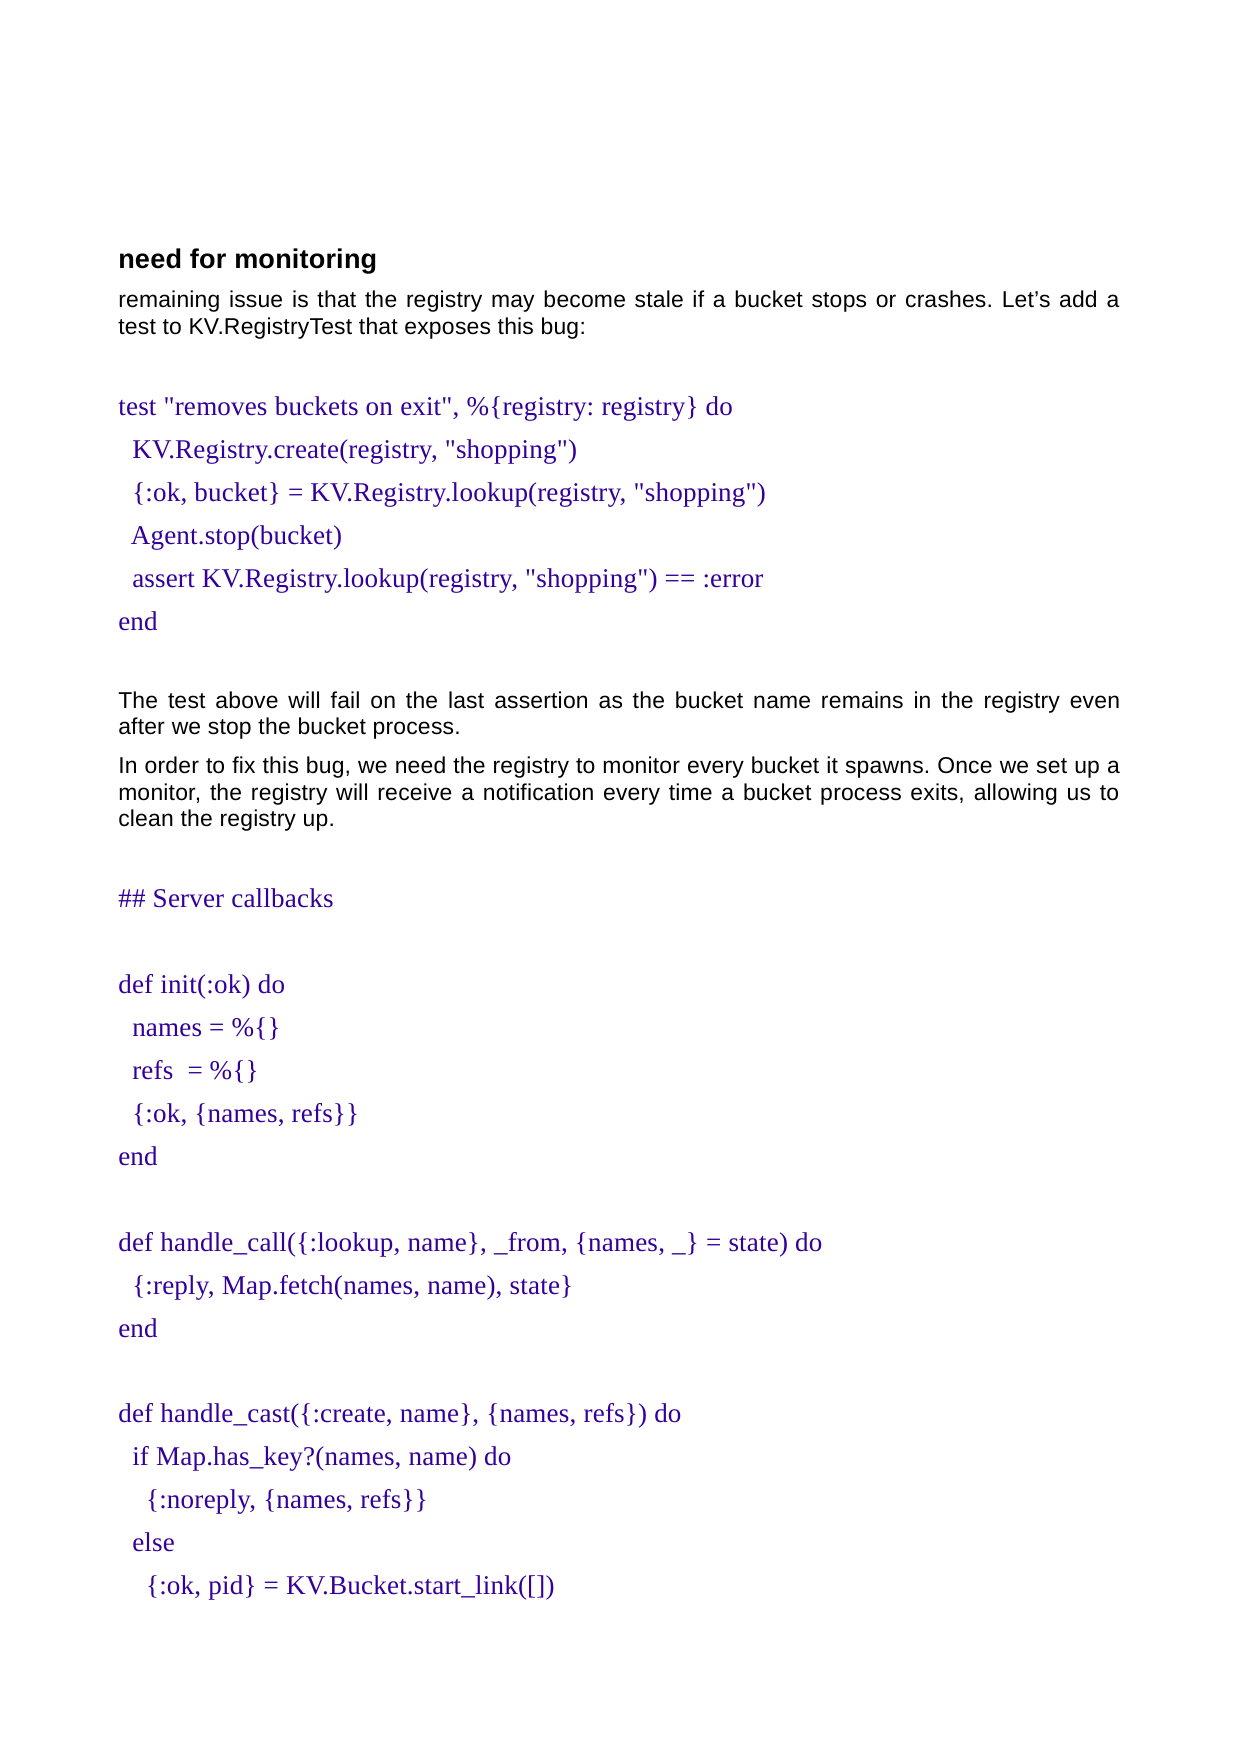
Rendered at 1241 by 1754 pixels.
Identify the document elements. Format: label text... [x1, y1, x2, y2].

text {:reply, Map.fetch(names, name), state} [118, 1269, 1122, 1300]
text end [118, 1140, 1122, 1171]
text {:ok, pid} = KV.Bucket.start_link([]) [118, 1569, 1122, 1600]
text In order to fix this bug, we need the registry to monitor every bucket it spawns. Once we set up a monitor, the registry will receive a notification every time a bucket process exits, allowing us to clean the registry up. [118, 752, 1122, 831]
text assert KV.Registry.lookup(registry, "shopping") == :error [118, 562, 1122, 593]
text refs = %{} [118, 1054, 1122, 1085]
text names = %{} [118, 1011, 1122, 1042]
text {:noreply, {names, refs}} [118, 1483, 1122, 1514]
text def handle_cast({:create, name}, {names, refs}) do [118, 1397, 1122, 1429]
text remaining issue is that the registry may become stale if a bucket stops or crashes. Let’s add a test to KV.RegistryTest that exposes this bug: [118, 286, 1122, 339]
subtitle need for monitoring [118, 243, 1122, 274]
text if Map.has_key?(names, name) do [118, 1440, 1122, 1472]
text {:ok, {names, refs}} [118, 1097, 1122, 1128]
text def handle_call({:lookup, name}, _from, {names, _} = state) do [118, 1226, 1122, 1257]
text test "removes buckets on exit", %{registry: registry} do [118, 391, 1122, 422]
text {:ok, bucket} = KV.Registry.lookup(registry, "shopping") [118, 476, 1122, 507]
text end [118, 1312, 1122, 1343]
text Agent.stop(bucket) [118, 519, 1122, 550]
text KV.Registry.create(registry, "shopping") [118, 433, 1122, 464]
text else [118, 1526, 1122, 1557]
text end [118, 605, 1122, 636]
text def init(:ok) do [118, 968, 1122, 999]
text The test above will fail on the last assertion as the bucket name remains in the registry even after we stop the bucket process. [118, 687, 1122, 739]
text ## Server callbacks [118, 882, 1122, 914]
